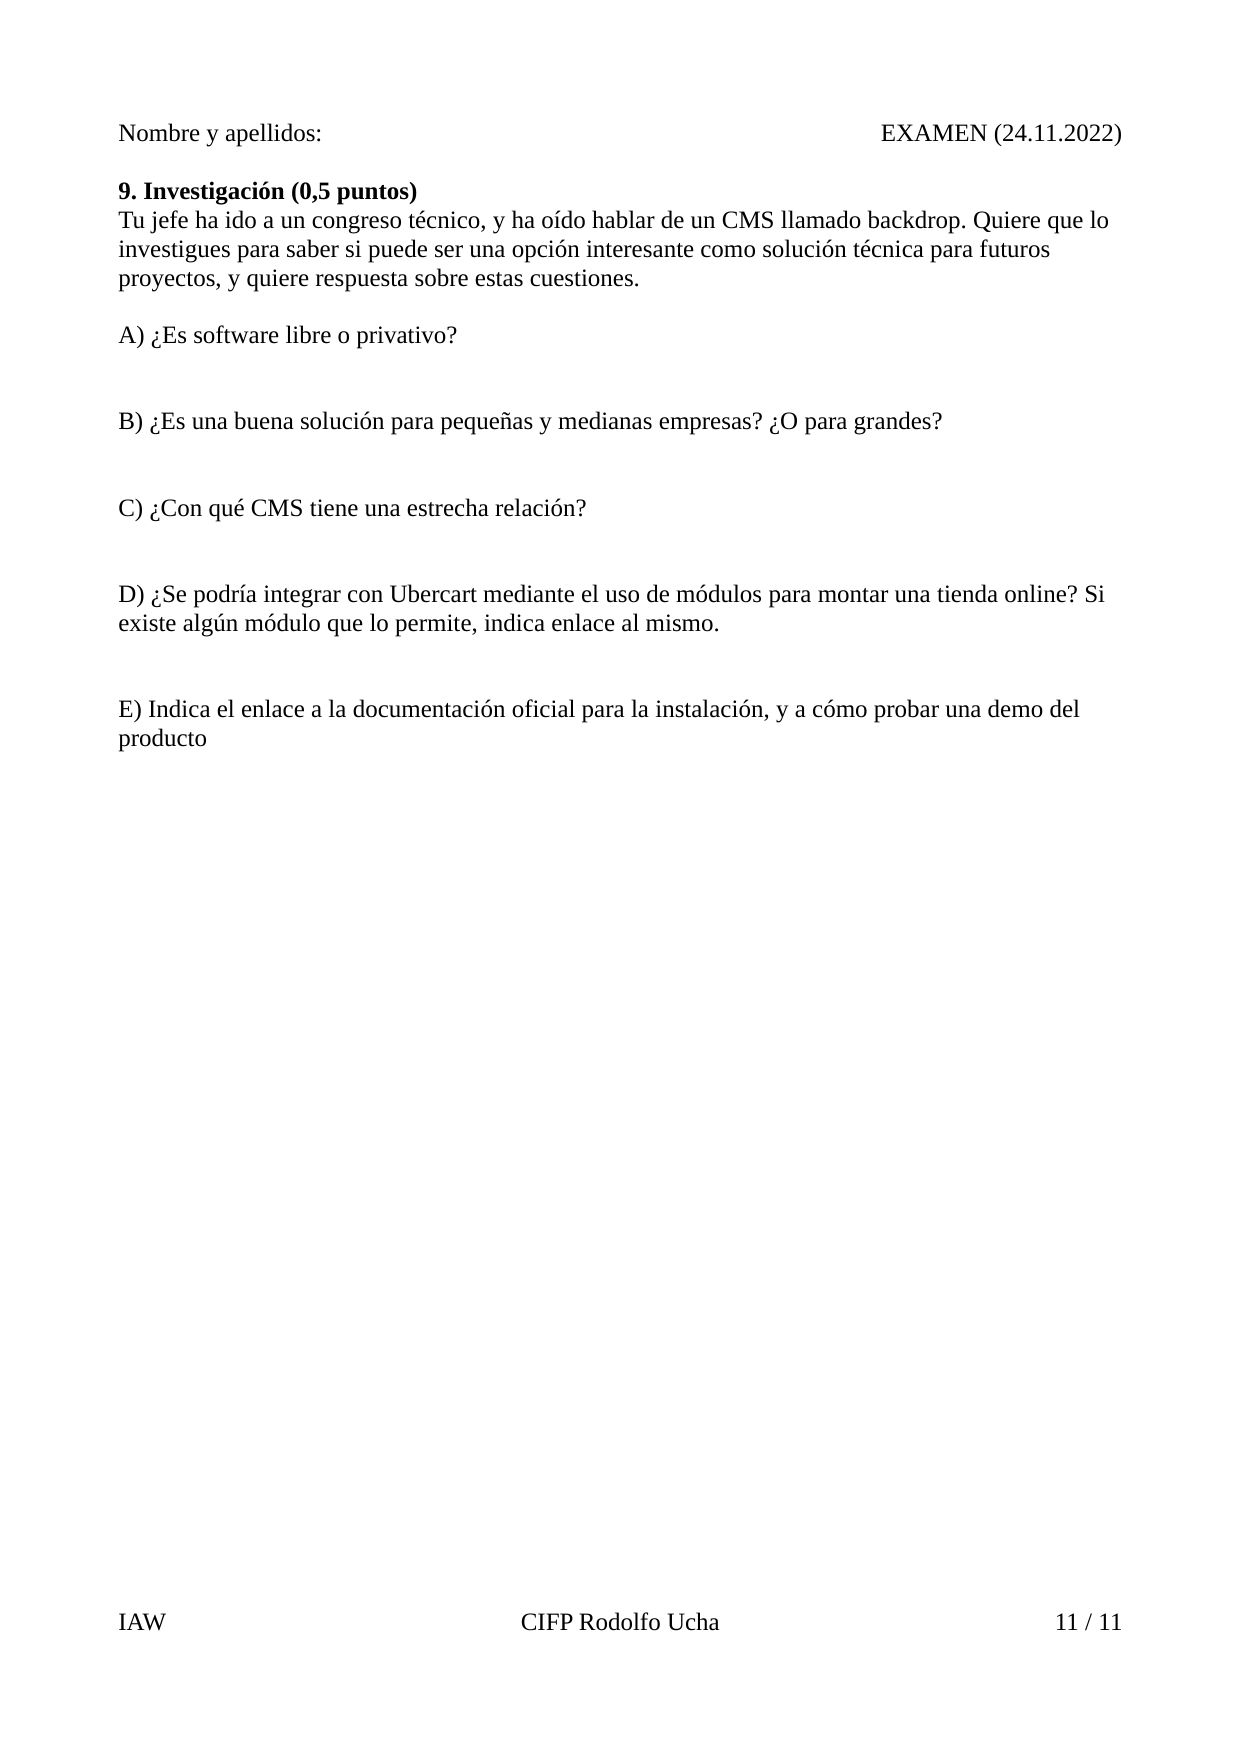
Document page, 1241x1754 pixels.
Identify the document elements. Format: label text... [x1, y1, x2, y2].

text D) ¿Se podría integrar con Ubercart mediante el uso de módulos para montar una tienda online? Si existe algún módulo que lo permite, indica enlace al mismo. [118, 579, 1122, 636]
text A) ¿Es software libre o privativo? [118, 320, 1122, 349]
text E) Indica el enlace a la documentación oficial para la instalación, y a cómo probar una demo del producto [118, 694, 1122, 751]
text 9. Investigación (0,5 puntos) [118, 176, 1122, 205]
text B) ¿Es una buena solución para pequeñas y medianas empresas? ¿O para grandes? [118, 406, 1122, 435]
text Tu jefe ha ido a un congreso técnico, y ha oído hablar de un CMS llamado backdrop. Quiere que lo investigues para saber si puede ser una opción interesante como solución técnica para futuros proyectos, y quiere respuesta sobre estas cuestiones. [118, 205, 1122, 291]
text C) ¿Con qué CMS tiene una estrecha relación? [118, 493, 1122, 521]
